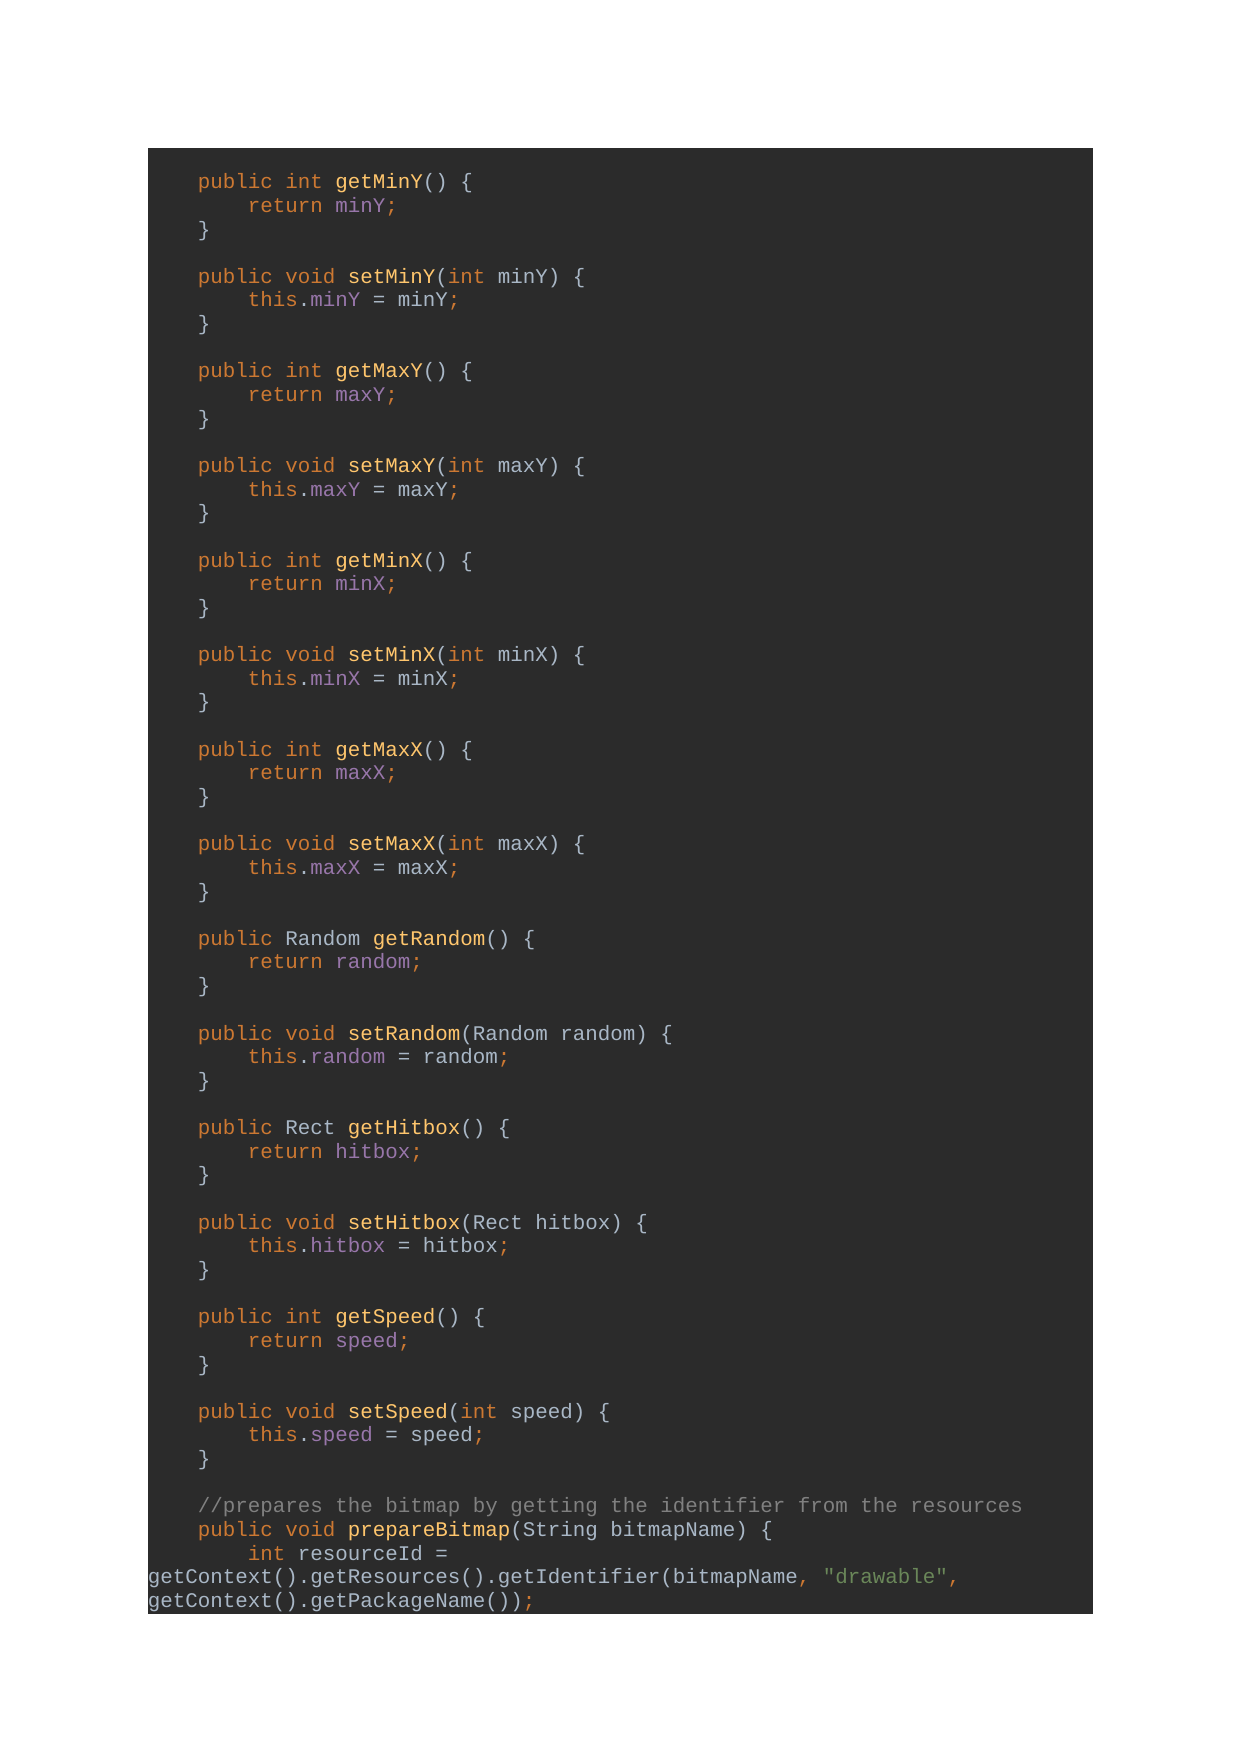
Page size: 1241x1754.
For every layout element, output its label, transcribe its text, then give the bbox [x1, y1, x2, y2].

text public int getMinY() { return minY; } public void setMinY(int minY) { this.minY = minY; } public int getMaxY() { return maxY; } public void setMaxY(int maxY) { this.maxY = maxY; } public int getMinX() { return minX; } public void setMinX(int minX) { this.minX = minX; } public int getMaxX() { return maxX; } public void setMaxX(int maxX) { this.maxX = maxX; } public Random getRandom() { return random; } public void setRandom(Random random) { this.random = random; } public Rect getHitbox() { return hitbox; } public void setHitbox(Rect hitbox) { this.hitbox = hitbox; } public int getSpeed() { return speed; } public void setSpeed(int speed) { this.speed = speed; } //prepares the bitmap by getting the identifier from the resources public void prepareBitmap(String bitmapName) { int resourceId = getContext().getResources().getIdentifier(bitmapName, "drawable", getContext().getPackageName()); [148, 148, 1093, 1614]
